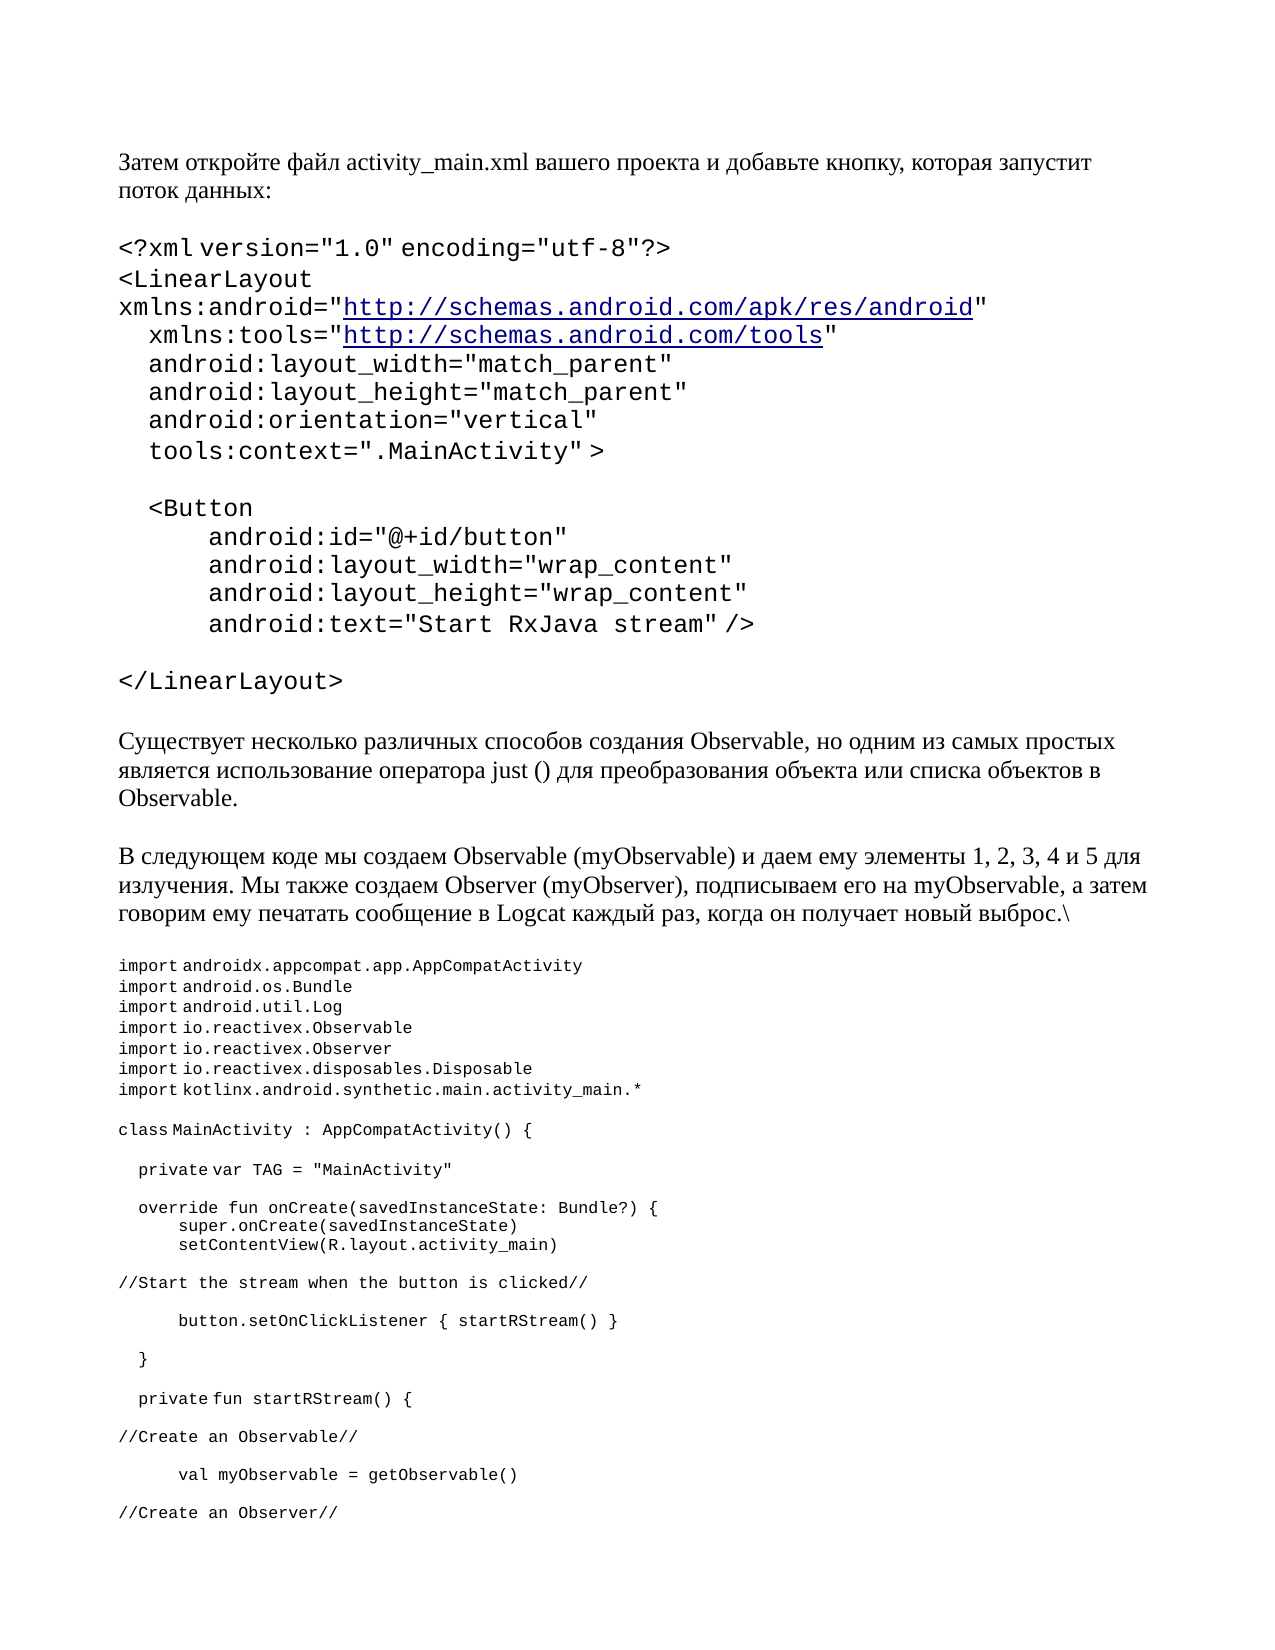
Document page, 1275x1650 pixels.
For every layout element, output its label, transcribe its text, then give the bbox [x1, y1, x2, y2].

text android:id="@+id/button" [118, 524, 1157, 553]
text import io.reactivex.disposables.Disposable [118, 1059, 1157, 1080]
text tools:context=".MainActivity" > [118, 436, 1157, 467]
text android:layout_height="wrap_content" [118, 581, 1157, 609]
text import android.os.Bundle [118, 977, 1157, 997]
text xmlns:tools="http://schemas.android.com/tools" [118, 323, 1157, 351]
text import io.reactivex.Observable [118, 1018, 1157, 1038]
text import kotlinx.android.synthetic.main.activity_main.* [118, 1080, 1157, 1100]
text //Create an Observable// [118, 1429, 1157, 1448]
text В следующем коде мы создаем Observable (myObservable) и даем ему элементы 1, 2, 3, 4 и 5 для излучения. Мы также создаем Observer (myObserver), подписываем его на myObservable, а затем говорим ему печатать сообщение в Logcat каждый раз, когда он получает новый выброс.\ [118, 841, 1157, 927]
text import android.util.Log [118, 997, 1157, 1018]
text class MainActivity : AppCompatActivity() { [118, 1119, 1157, 1140]
text Существует несколько различных способов создания Observable, но одним из самых простых является использование оператора just () для преобразования объекта или списка объектов в Observable. [118, 726, 1157, 812]
text </LinearLayout> [118, 669, 1157, 697]
text android:layout_height="match_parent" [118, 380, 1157, 408]
text override fun onCreate(savedInstanceState: Bundle?) { [118, 1199, 1157, 1218]
text <Button [118, 496, 1157, 524]
text Затем откройте файл activity_main.xml вашего проекта и добавьте кнопку, которая запустит поток данных: [118, 147, 1157, 204]
text //Start the stream when the button is clicked// [118, 1275, 1157, 1294]
text import androidx.appcompat.app.AppCompatActivity [118, 956, 1157, 977]
text android:layout_width="wrap_content" [118, 553, 1157, 581]
text android:layout_width="match_parent" [118, 351, 1157, 380]
text val myObservable = getObservable() [118, 1467, 1157, 1486]
text setContentView(R.layout.activity_main) [118, 1237, 1157, 1256]
text <LinearLayout xmlns:android="http://schemas.android.com/apk/res/android" [118, 264, 1157, 323]
text private fun startRStream() { [118, 1389, 1157, 1409]
text super.onCreate(savedInstanceState) [118, 1218, 1157, 1237]
text button.setOnClickListener { startRStream() } [118, 1313, 1157, 1332]
text private var TAG = "MainActivity" [118, 1159, 1157, 1180]
text android:orientation="vertical" [118, 408, 1157, 436]
text import io.reactivex.Observer [118, 1038, 1157, 1059]
text //Create an Observer// [118, 1505, 1157, 1524]
text } [118, 1351, 1157, 1370]
text <?xml version="1.0" encoding="utf-8"?> [118, 233, 1157, 264]
text android:text="Start RxJava stream" /> [118, 609, 1157, 640]
